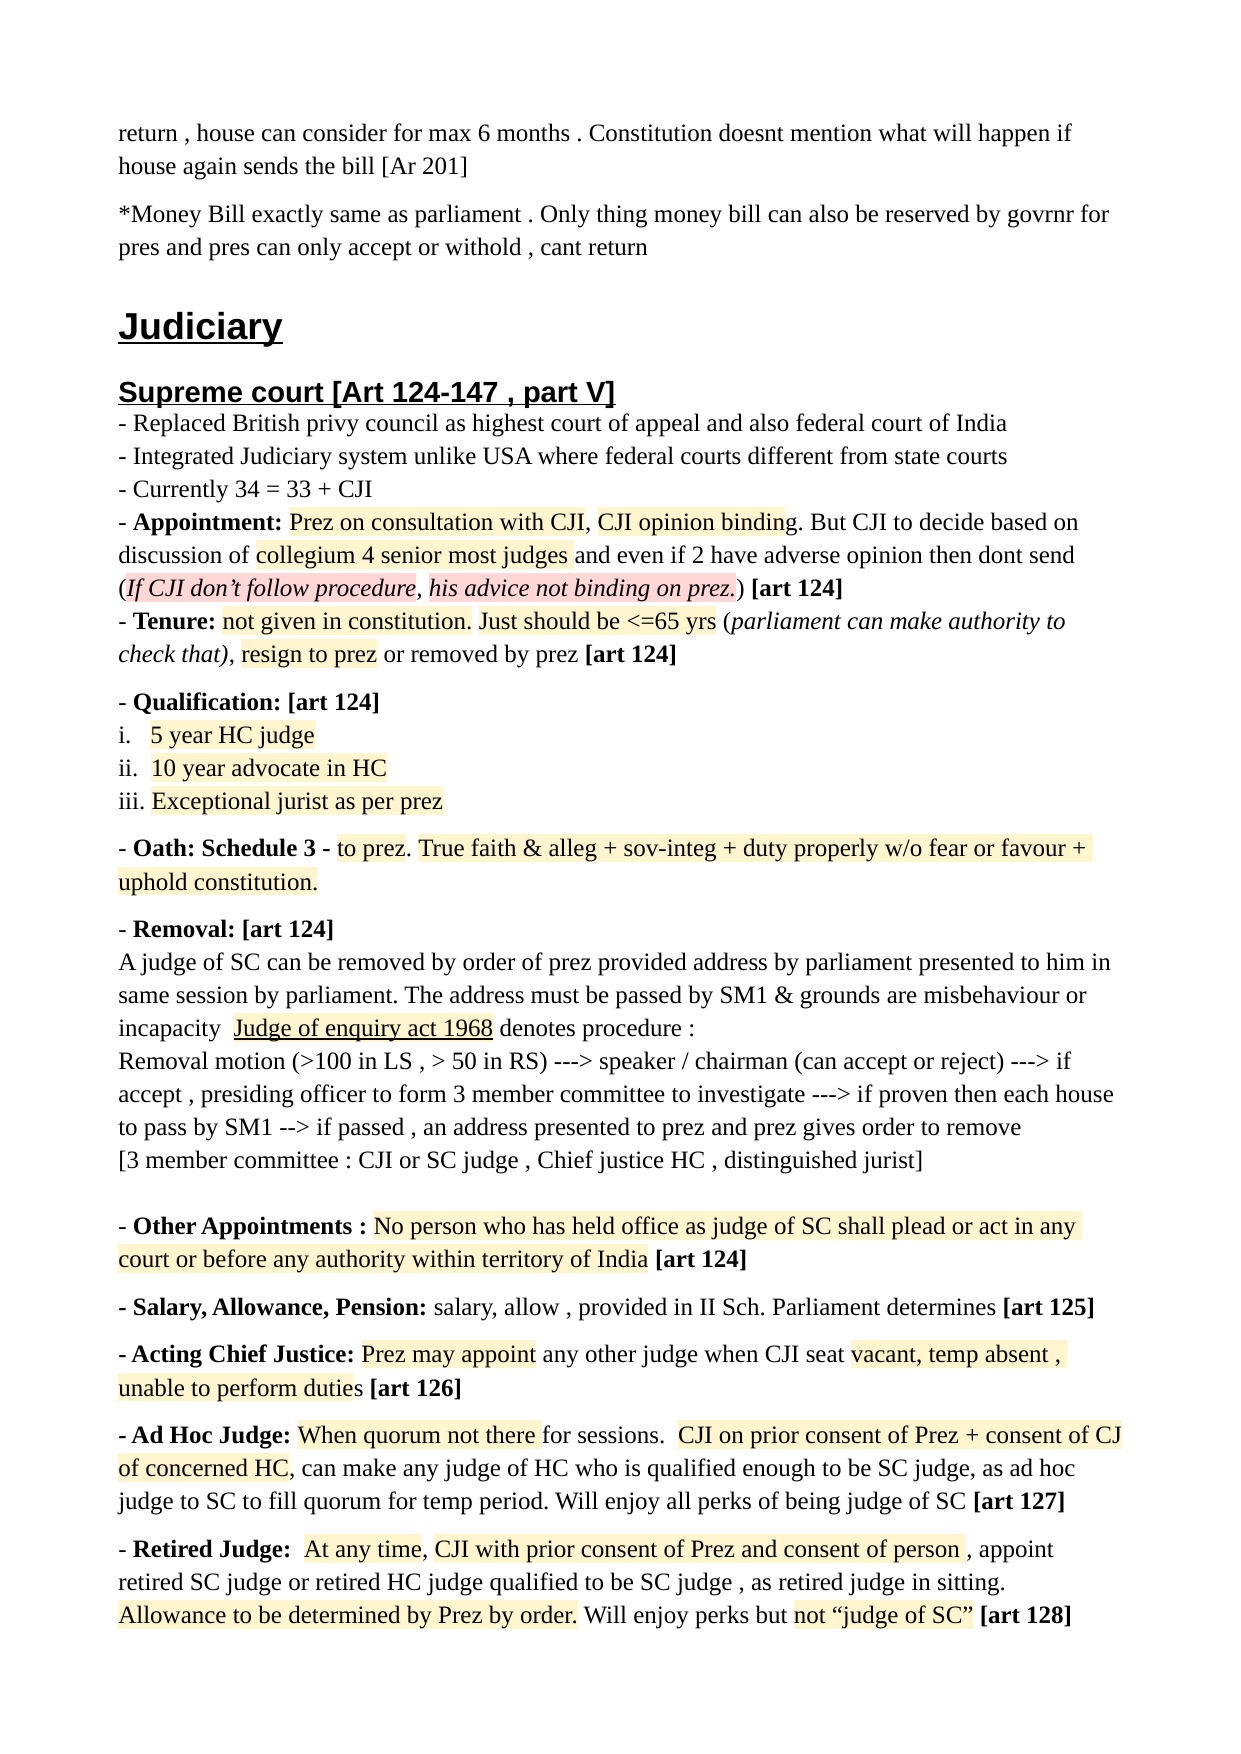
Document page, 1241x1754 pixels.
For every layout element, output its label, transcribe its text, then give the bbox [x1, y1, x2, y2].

text - Removal: [art 124] A judge of SC can be removed by order of prez provided address by parliament presented to him in same session by parliament. The address must be passed by SM1 & grounds are misbehaviour or incapacity Judge of enquiry act 1968 denotes procedure : Removal motion (>100 in LS , > 50 in RS) ---> speaker / chairman (can accept or reject) ---> if accept , presiding officer to form 3 member committee to investigate ---> if proven then each house to pass by SM1 --> if passed , an address presented to prez and prez gives order to remove [3 member committee : CJI or SC judge , Chief justice HC , distinguished jurist] - Other Appointments : No person who has held office as judge of SC shall plead or act in any court or before any authority within territory of India [art 124] [118, 914, 1122, 1273]
text - Replaced British privy council as highest court of appeal and also federal court of India - Integrated Judiciary system unlike USA where federal courts different from state courts - Currently 34 = 33 + CJI - Appointment: Prez on consultation with CJI, CJI opinion binding. But CJI to decide based on discussion of collegium 4 senior most judges and even if 2 have adverse opinion then dont send (If CJI don’t follow procedure, his advice not binding on prez.) [art 124] - Tenure: not given in constitution. Just should be <=65 yrs (parliament can make authority to check that), resign to prez or removed by prez [art 124] [118, 408, 1122, 668]
text return , house can consider for max 6 months . Constitution doesnt mention what will happen if house again sends the bill [Ar 201] [118, 118, 1122, 180]
text - Oath: Schedule 3 - to prez. True faith & alleg + sov-integ + duty properly w/o fear or favour + uphold constitution. [118, 833, 1122, 895]
text - Qualification: [art 124] i. 5 year HC judge ii. 10 year advocate in HC iii. Exceptional jurist as per prez [118, 687, 1122, 815]
text - Ad Hoc Judge: When quorum not there for sessions. CJI on prior consent of Prez + consent of CJ of concerned HC, can make any judge of HC who is qualified enough to be SC judge, as ad hoc judge to SC to fill quorum for temp period. Will enjoy all perks of being judge of SC [art 127] [118, 1420, 1122, 1515]
subtitle Supreme court [Art 124-147 , part V] [118, 374, 1122, 408]
text - Salary, Allowance, Pension: salary, allow , provided in II Sch. Parliament determines [art 125] [118, 1292, 1122, 1321]
text - Acting Chief Justice: Prez may appoint any other judge when CJI seat vacant, temp absent , unable to perform duties [art 126] [118, 1339, 1122, 1401]
text *Money Bill exactly same as parliament . Only thing money bill can also be reserved by govrnr for pres and pres can only accept or withold , cant return [118, 199, 1122, 261]
subtitle Judiciary [118, 304, 1122, 347]
text - Retired Judge: At any time, CJI with prior consent of Prez and consent of person , appoint retired SC judge or retired HC judge qualified to be SC judge , as retired judge in sitting. Allowance to be determined by Prez by order. Will enjoy perks but not “judge of SC” [art 128] [118, 1534, 1122, 1629]
